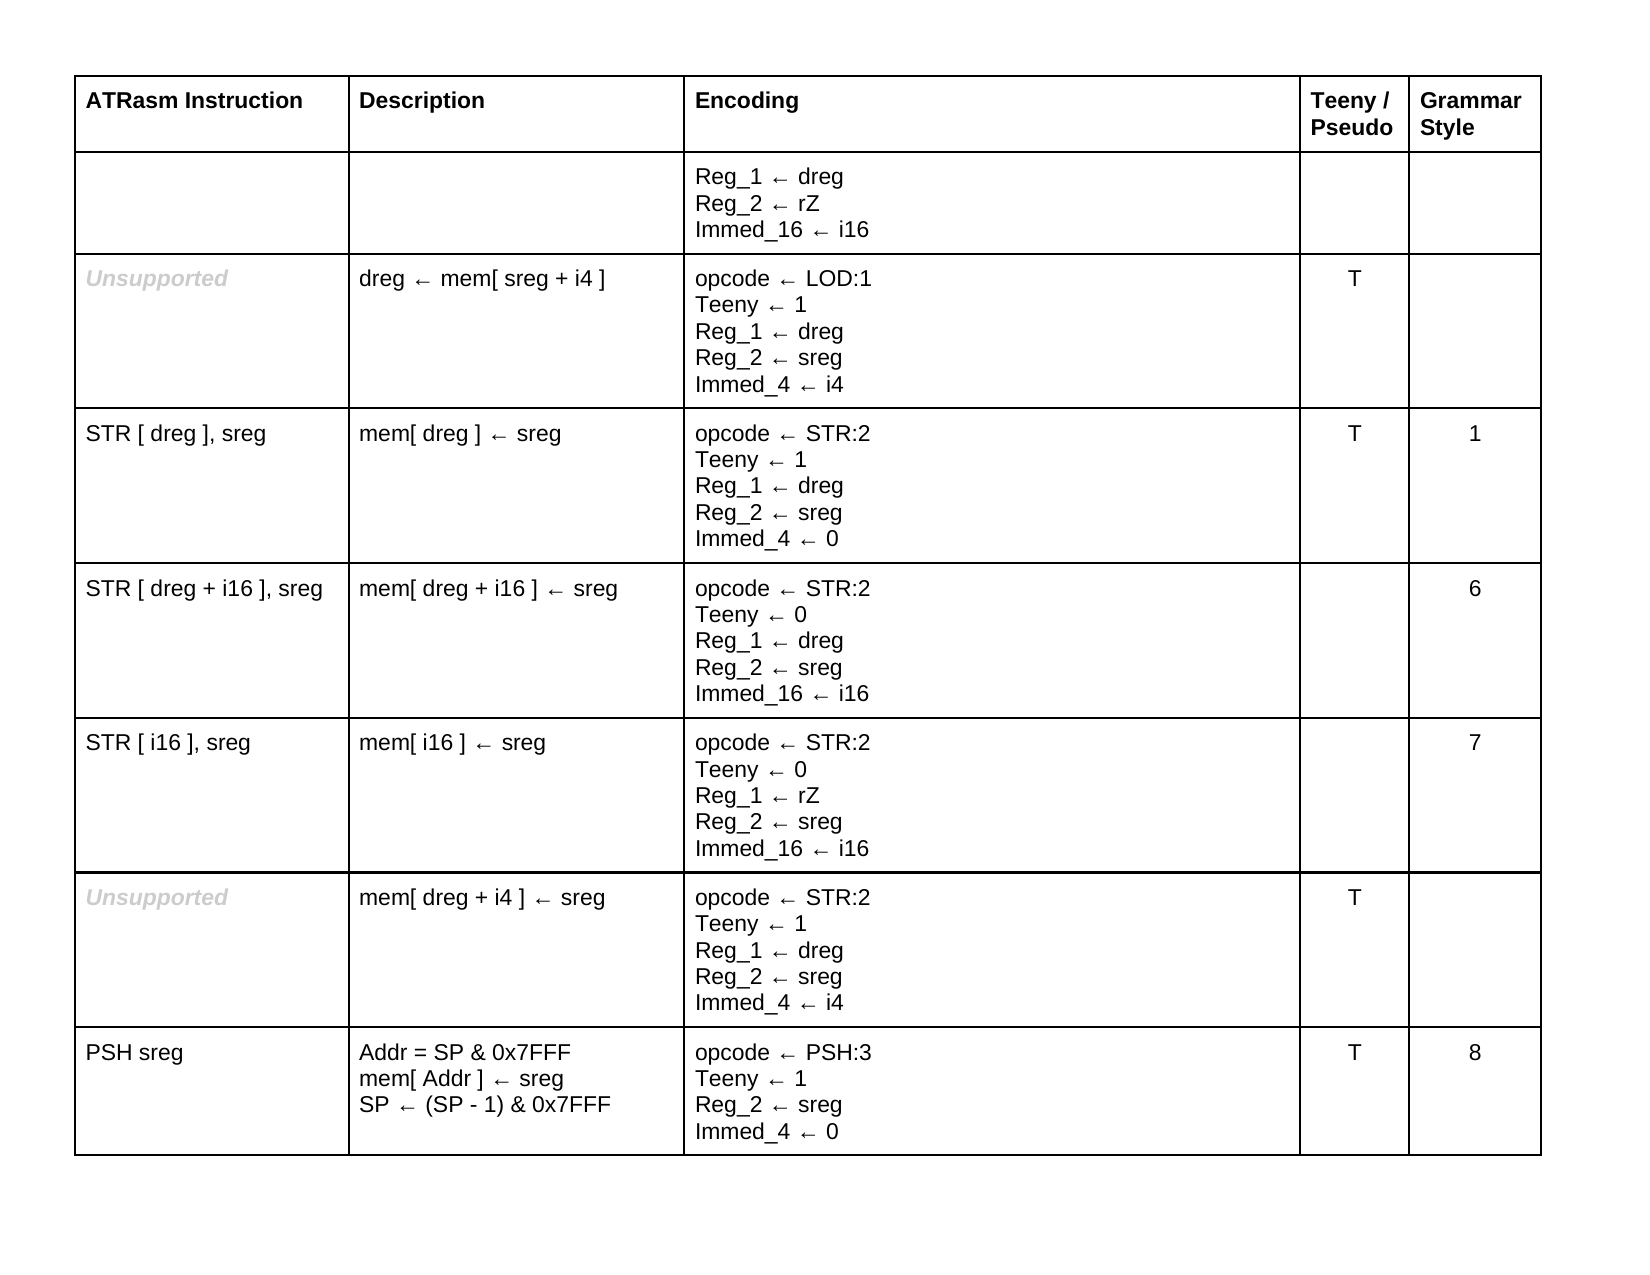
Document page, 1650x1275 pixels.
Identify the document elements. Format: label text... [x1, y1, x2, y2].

table_cell 1 [1410, 409, 1540, 562]
table_cell Unsupported [76, 874, 348, 1026]
table_cell opcode ← STR:2 Teeny ← 0 Reg_1 ← rZ Reg_2 ← sreg Immed_16 ← i16 [685, 719, 1299, 871]
table_cell Addr = SP & 0x7FFF mem[ Addr ] ← sreg SP ← (SP - 1) & 0x7FFF [350, 1028, 683, 1154]
table_cell mem[ dreg ] ← sreg [350, 409, 683, 562]
table_header Encoding [685, 77, 1299, 151]
table_cell T [1301, 874, 1408, 1026]
table_cell T [1301, 1028, 1408, 1154]
table_cell [1410, 153, 1540, 253]
table_cell opcode ← STR:2 Teeny ← 1 Reg_1 ← dreg Reg_2 ← sreg Immed_4 ← i4 [685, 874, 1299, 1026]
table_cell 7 [1410, 719, 1540, 871]
table_header Grammar Style [1410, 77, 1540, 151]
table_cell T [1301, 255, 1408, 407]
table_cell STR [ dreg + i16 ], sreg [76, 564, 348, 717]
table_cell dreg ← mem[ sreg + i4 ] [350, 255, 683, 407]
table_cell mem[ dreg + i4 ] ← sreg [350, 874, 683, 1026]
table_header Description [350, 77, 683, 151]
table_cell PSH sreg [76, 1028, 348, 1154]
table_cell [1301, 564, 1408, 717]
table_cell 6 [1410, 564, 1540, 717]
table_cell [350, 153, 683, 253]
table_cell Unsupported [76, 255, 348, 407]
table_cell T [1301, 409, 1408, 562]
table_cell opcode ← STR:2 Teeny ← 0 Reg_1 ← dreg Reg_2 ← sreg Immed_16 ← i16 [685, 564, 1299, 717]
table_cell [1301, 719, 1408, 871]
table_header Teeny / Pseudo [1301, 77, 1408, 151]
table_cell opcode ← STR:2 Teeny ← 1 Reg_1 ← dreg Reg_2 ← sreg Immed_4 ← 0 [685, 409, 1299, 562]
table_cell [76, 153, 348, 253]
table_cell STR [ i16 ], sreg [76, 719, 348, 871]
table_cell [1410, 874, 1540, 1026]
table_header ATRasm Instruction [76, 77, 348, 151]
table_cell STR [ dreg ], sreg [76, 409, 348, 562]
table_cell Reg_1 ← dreg Reg_2 ← rZ Immed_16 ← i16 [685, 153, 1299, 253]
table_cell opcode ← LOD:1 Teeny ← 1 Reg_1 ← dreg Reg_2 ← sreg Immed_4 ← i4 [685, 255, 1299, 407]
table_cell opcode ← PSH:3 Teeny ← 1 Reg_2 ← sreg Immed_4 ← 0 [685, 1028, 1299, 1154]
table_cell [1410, 255, 1540, 407]
table_cell mem[ i16 ] ← sreg [350, 719, 683, 871]
table_cell mem[ dreg + i16 ] ← sreg [350, 564, 683, 717]
table_cell [1301, 153, 1408, 253]
table_cell 8 [1410, 1028, 1540, 1154]
